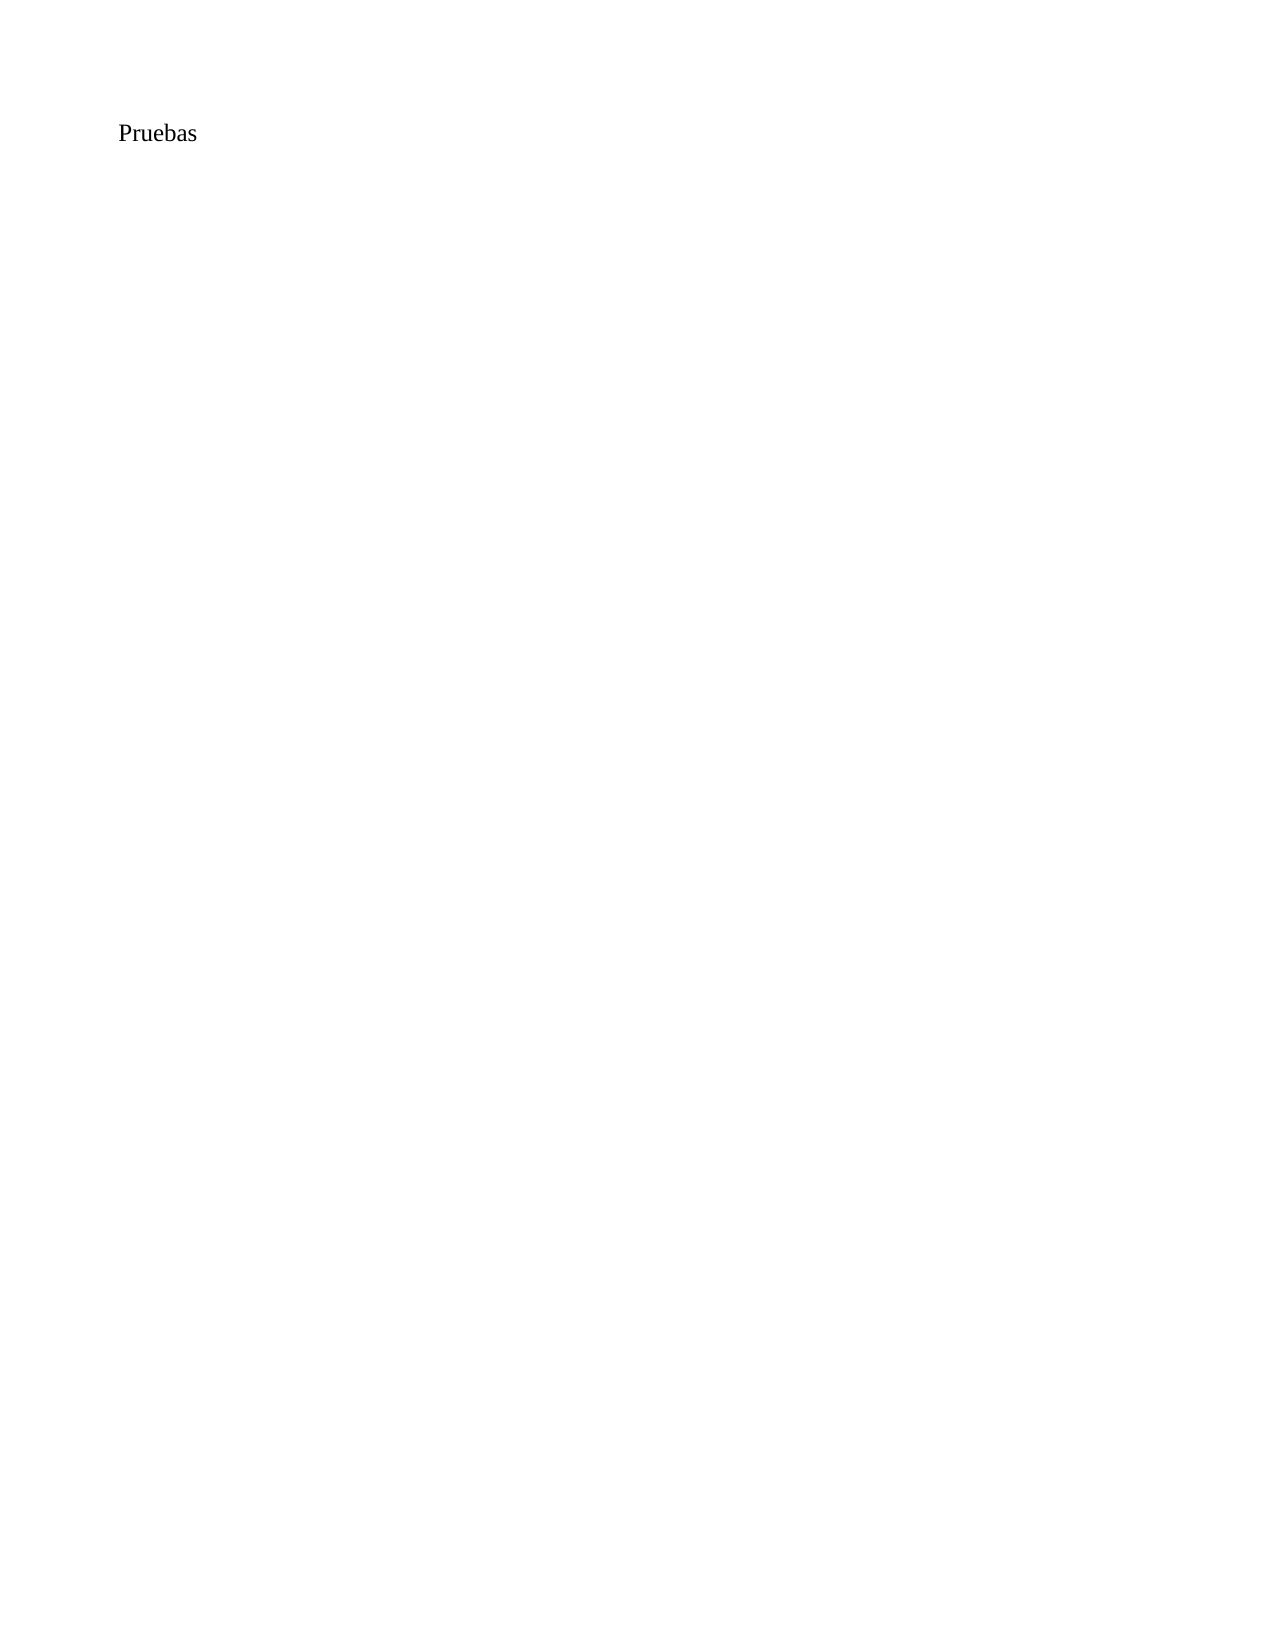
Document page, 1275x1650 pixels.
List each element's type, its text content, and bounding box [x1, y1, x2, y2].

text Pruebas [118, 118, 1157, 147]
